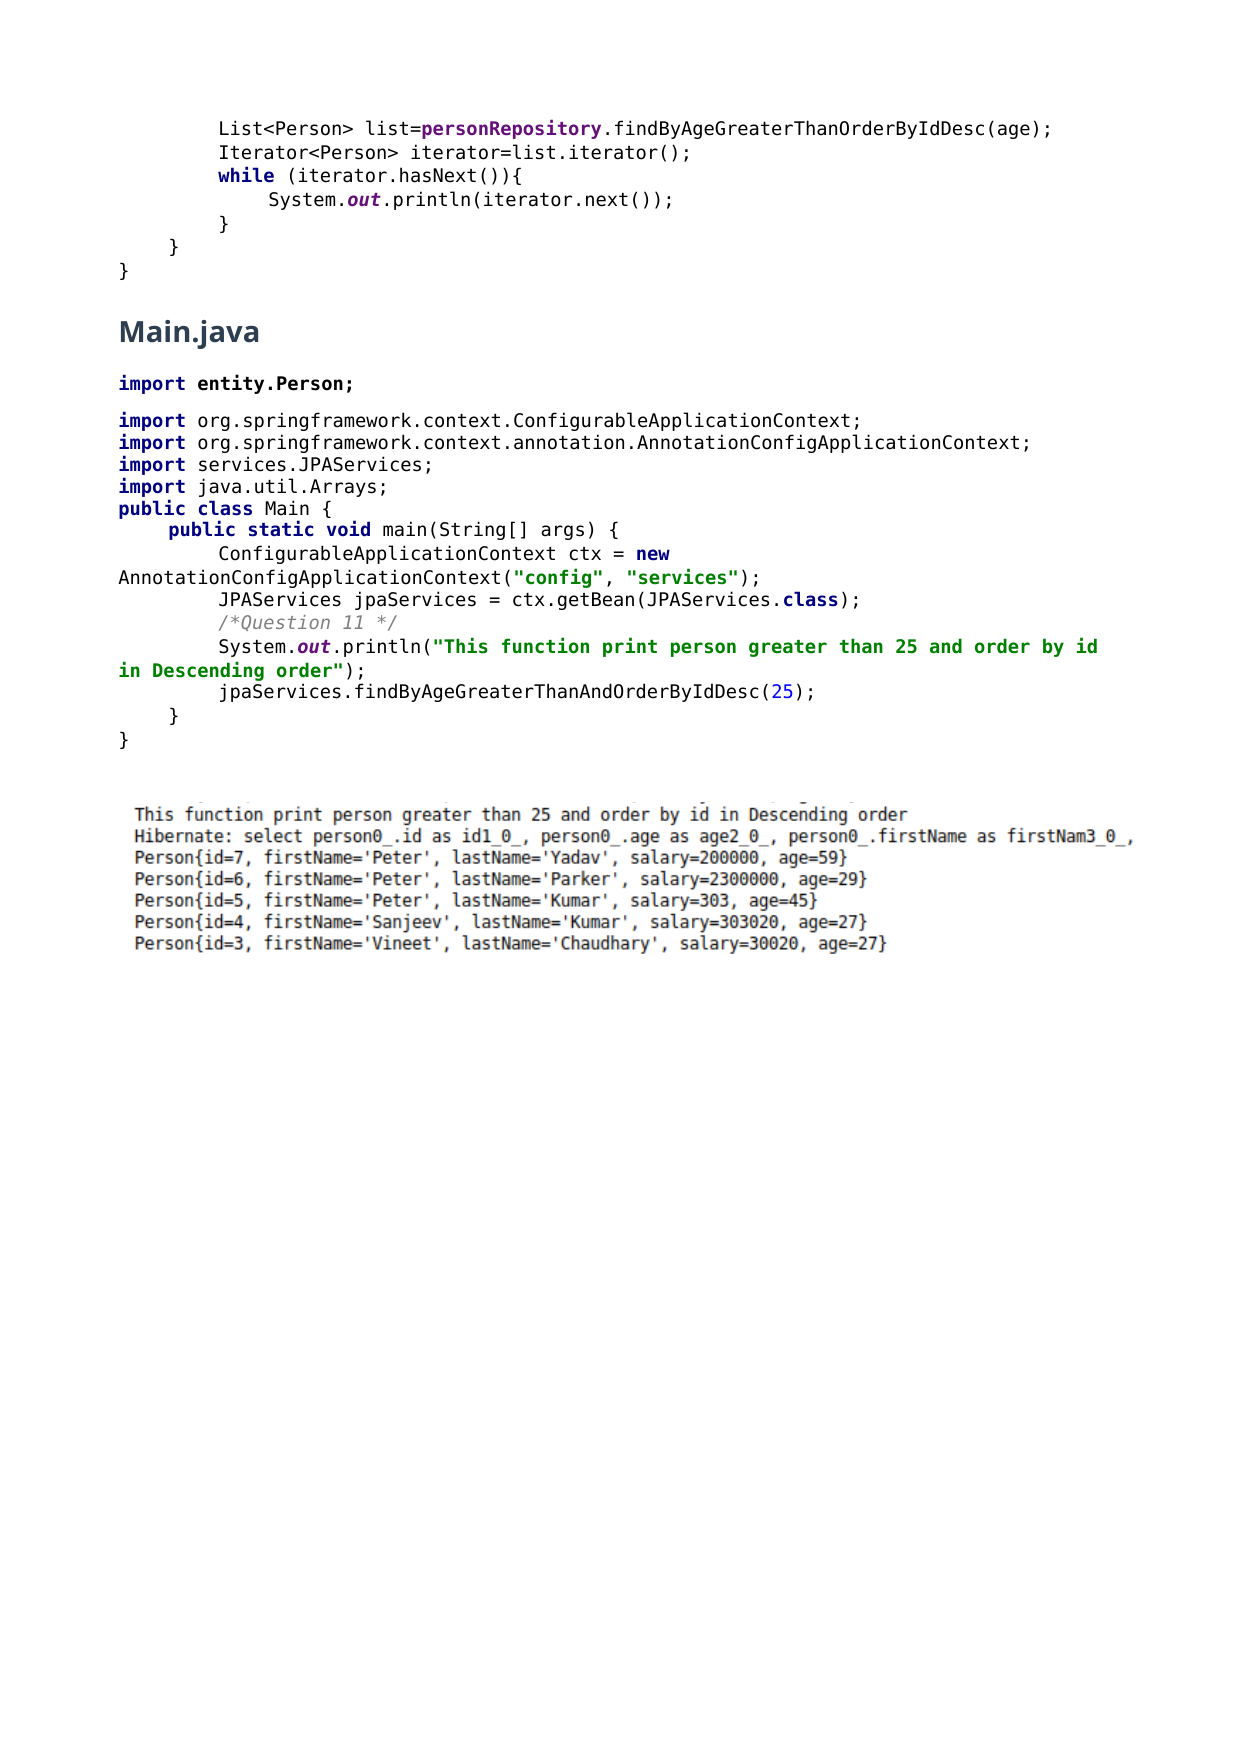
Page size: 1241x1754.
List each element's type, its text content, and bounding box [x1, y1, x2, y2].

text } [118, 236, 1122, 260]
text while (iterator.hasNext()){ [118, 165, 1122, 189]
text System.out.println(iterator.next()); [118, 189, 1122, 213]
text jpaServices.findByAgeGreaterThanAndOrderByIdDesc(25); [118, 681, 1122, 705]
text /*Question 11 */ [118, 612, 1122, 636]
text } [118, 729, 1122, 751]
text import entity.Person; [118, 373, 1122, 394]
text ConfigurableApplicationContext ctx = new AnnotationConfigApplicationContext("config", "services"); [118, 543, 1122, 589]
text public class Main { [118, 498, 1122, 519]
text public static void main(String[] args) { [118, 519, 1122, 543]
text } [118, 260, 1122, 282]
text Main.java [118, 311, 1122, 351]
text import org.springframework.context.annotation.AnnotationConfigApplicationContext; [118, 432, 1122, 454]
text Iterator<Person> iterator=list.iterator(); [118, 142, 1122, 165]
text JPAServices jpaServices = ctx.getBean(JPAServices.class); [118, 589, 1122, 612]
text import services.JPAServices; [118, 454, 1122, 476]
picture [129, 802, 1133, 964]
text } [118, 213, 1122, 236]
text System.out.println("This function print person greater than 25 and order by id in Descending order"); [118, 636, 1122, 681]
text import java.util.Arrays; [118, 476, 1122, 498]
text List<Person> list=personRepository.findByAgeGreaterThanOrderByIdDesc(age); [118, 118, 1122, 142]
text } [118, 705, 1122, 729]
text import org.springframework.context.ConfigurableApplicationContext; [118, 410, 1122, 432]
